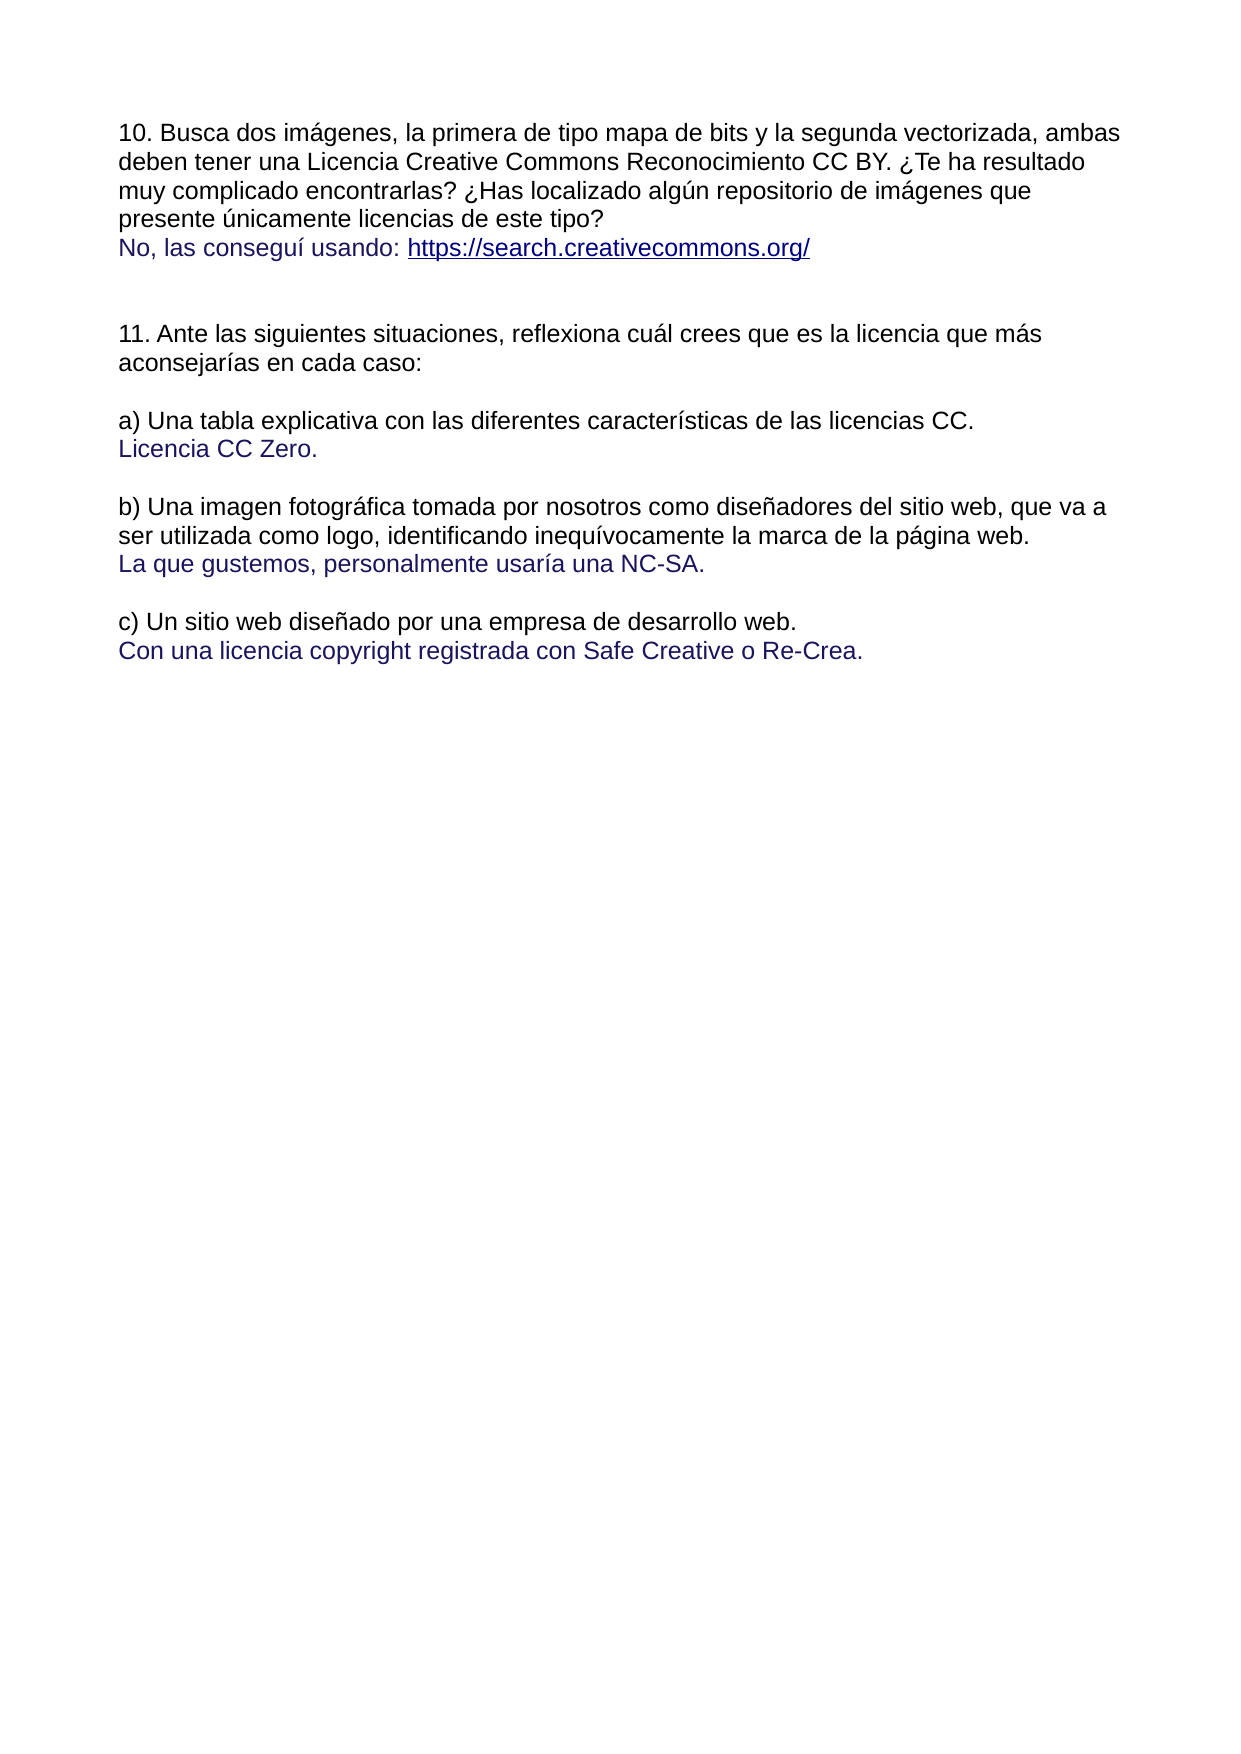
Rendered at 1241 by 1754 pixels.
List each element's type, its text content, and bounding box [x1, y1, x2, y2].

text No, las conseguí usando: https://search.creativecommons.org/ [118, 233, 1122, 262]
text a) Una tabla explicativa con las diferentes características de las licencias CC. [118, 406, 1122, 434]
text La que gustemos, personalmente usaría una NC-SA. [118, 549, 1122, 578]
text 10. Busca dos imágenes, la primera de tipo mapa de bits y la segunda vectorizada, ambas deben tener una Licencia Creative Commons Reconocimiento CC BY. ¿Te ha resultado muy complicado encontrarlas? ¿Has localizado algún repositorio de imágenes que presente únicamente licencias de este tipo? [118, 118, 1122, 233]
text Con una licencia copyright registrada con Safe Creative o Re-Crea. [118, 636, 1122, 664]
text Licencia CC Zero. [118, 434, 1122, 463]
text 11. Ante las siguientes situaciones, reflexiona cuál crees que es la licencia que más aconsejarías en cada caso: [118, 319, 1122, 377]
text c) Un sitio web diseñado por una empresa de desarrollo web. [118, 607, 1122, 636]
text b) Una imagen fotográfica tomada por nosotros como diseñadores del sitio web, que va a ser utilizada como logo, identificando inequívocamente la marca de la página web. [118, 492, 1122, 549]
